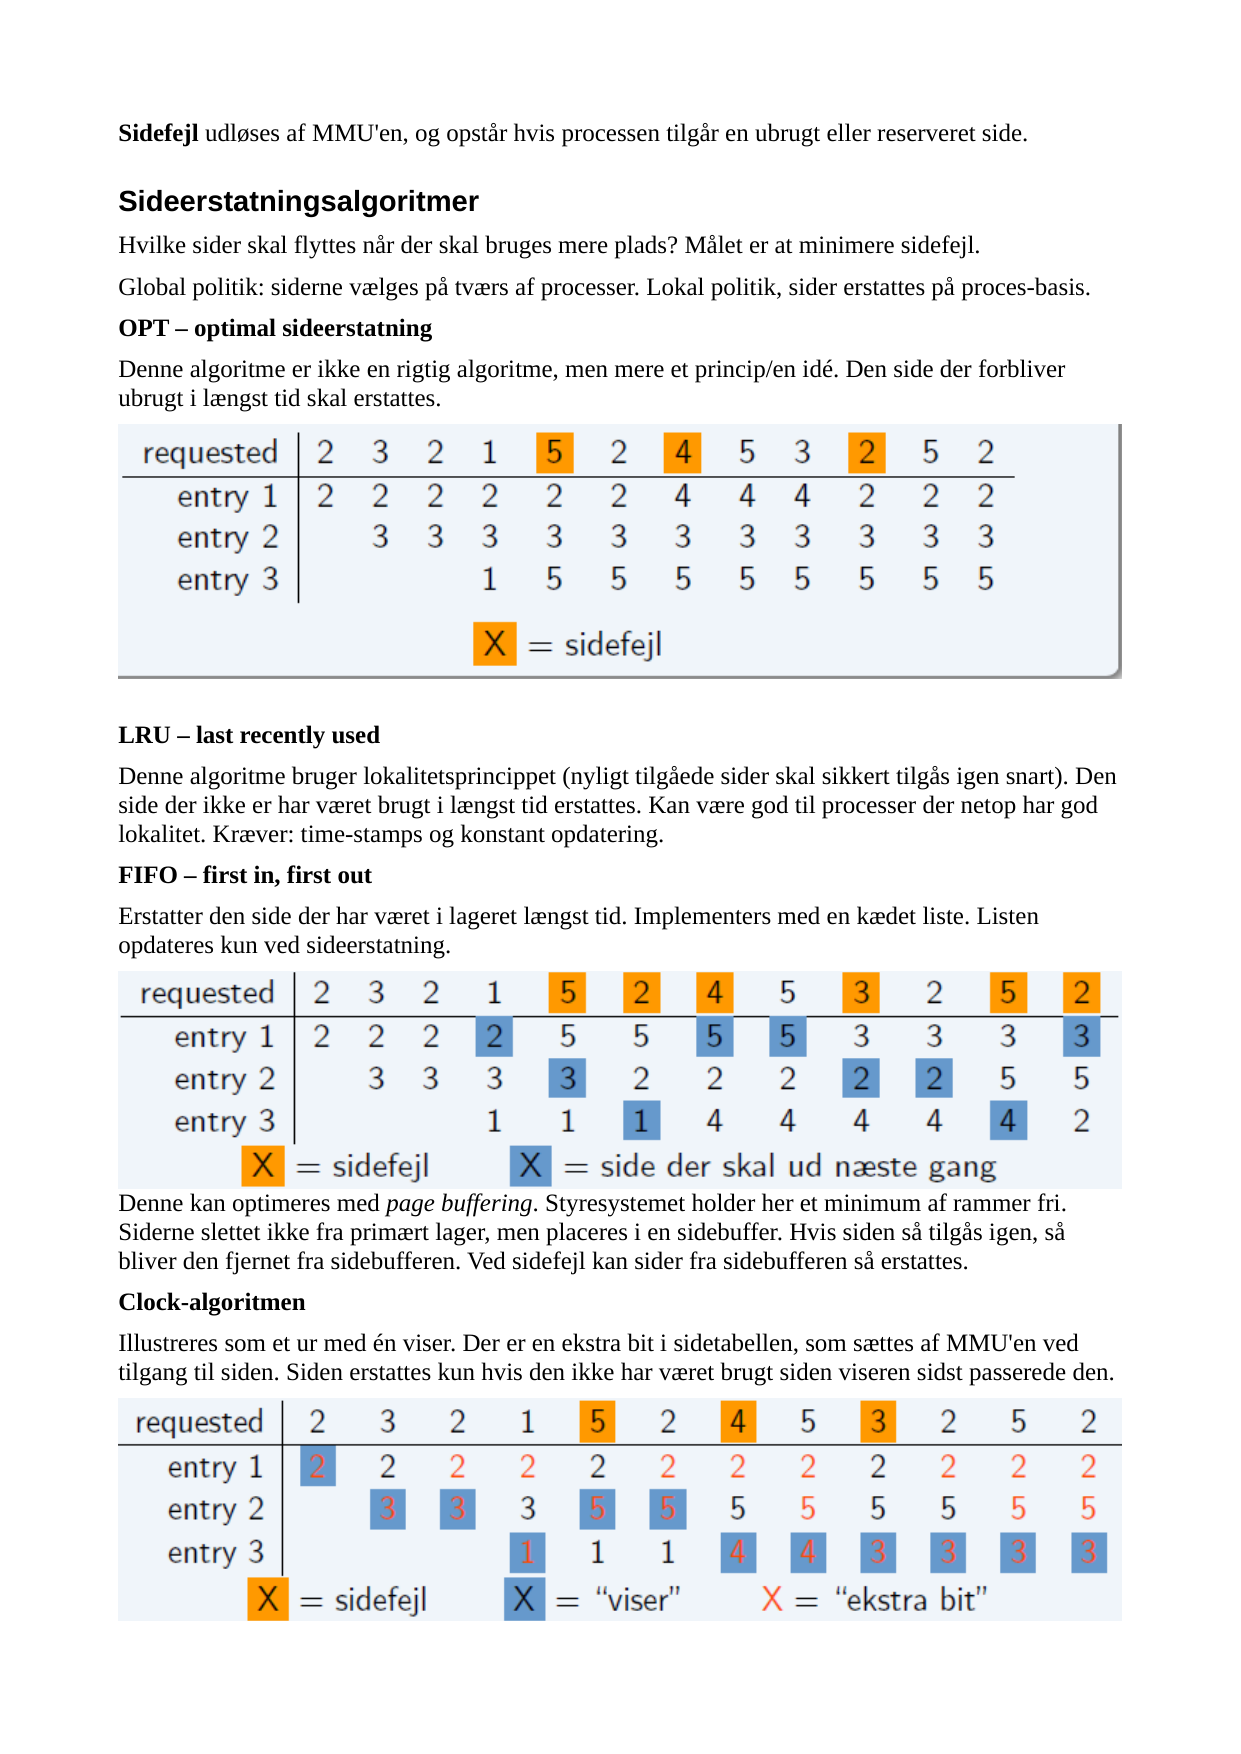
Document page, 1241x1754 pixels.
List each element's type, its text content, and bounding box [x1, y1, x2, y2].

text LRU – last recently used [118, 720, 1122, 749]
text Illustreres som et ur med én viser. Der er en ekstra bit i sidetabellen, som sættes af MMU'en ved tilgang til siden. Siden erstattes kun hvis den ikke har været brugt siden viseren sidst passerede den. [118, 1328, 1122, 1386]
text Denne algoritme er ikke en rigtig algoritme, men mere et princip/en idé. Den side der forbliver ubrugt i længst tid skal erstattes. [118, 354, 1122, 412]
text Denne algoritme bruger lokalitetsprincippet (nyligt tilgåede sider skal sikkert tilgås igen snart). Den side der ikke er har været brugt i længst tid erstattes. Kan være god til processer der netop har god lokalitet. Kræver: time-stamps og konstant opdatering. [118, 761, 1122, 848]
text Clock-algoritmen [118, 1287, 1122, 1316]
text Erstatter den side der har været i lageret længst tid. Implementers med en kædet liste. Listen opdateres kun ved sideerstatning. [118, 901, 1122, 959]
text Sidefejl udløses af MMU'en, og opstår hvis processen tilgår en ubrugt eller reserveret side. [118, 118, 1122, 147]
text Denne kan optimeres med page buffering. Styresystemet holder her et minimum af rammer fri. Siderne slettet ikke fra primært lager, men placeres i en sidebuffer. Hvis siden så tilgås igen, så bliver den fjernet fra sidebufferen. Ved sidefejl kan sider fra sidebufferen så erstattes. [118, 1189, 1122, 1274]
text Hvilke sider skal flyttes når der skal bruges mere plads? Målet er at minimere sidefejl. [118, 230, 1122, 259]
text FIFO – first in, first out [118, 860, 1122, 889]
text OPT – optimal sideerstatning [118, 313, 1122, 342]
text Global politik: siderne vælges på tværs af processer. Lokal politik, sider erstattes på proces-basis. [118, 272, 1122, 300]
subtitle Sideerstatningsalgoritmer [118, 184, 1122, 218]
